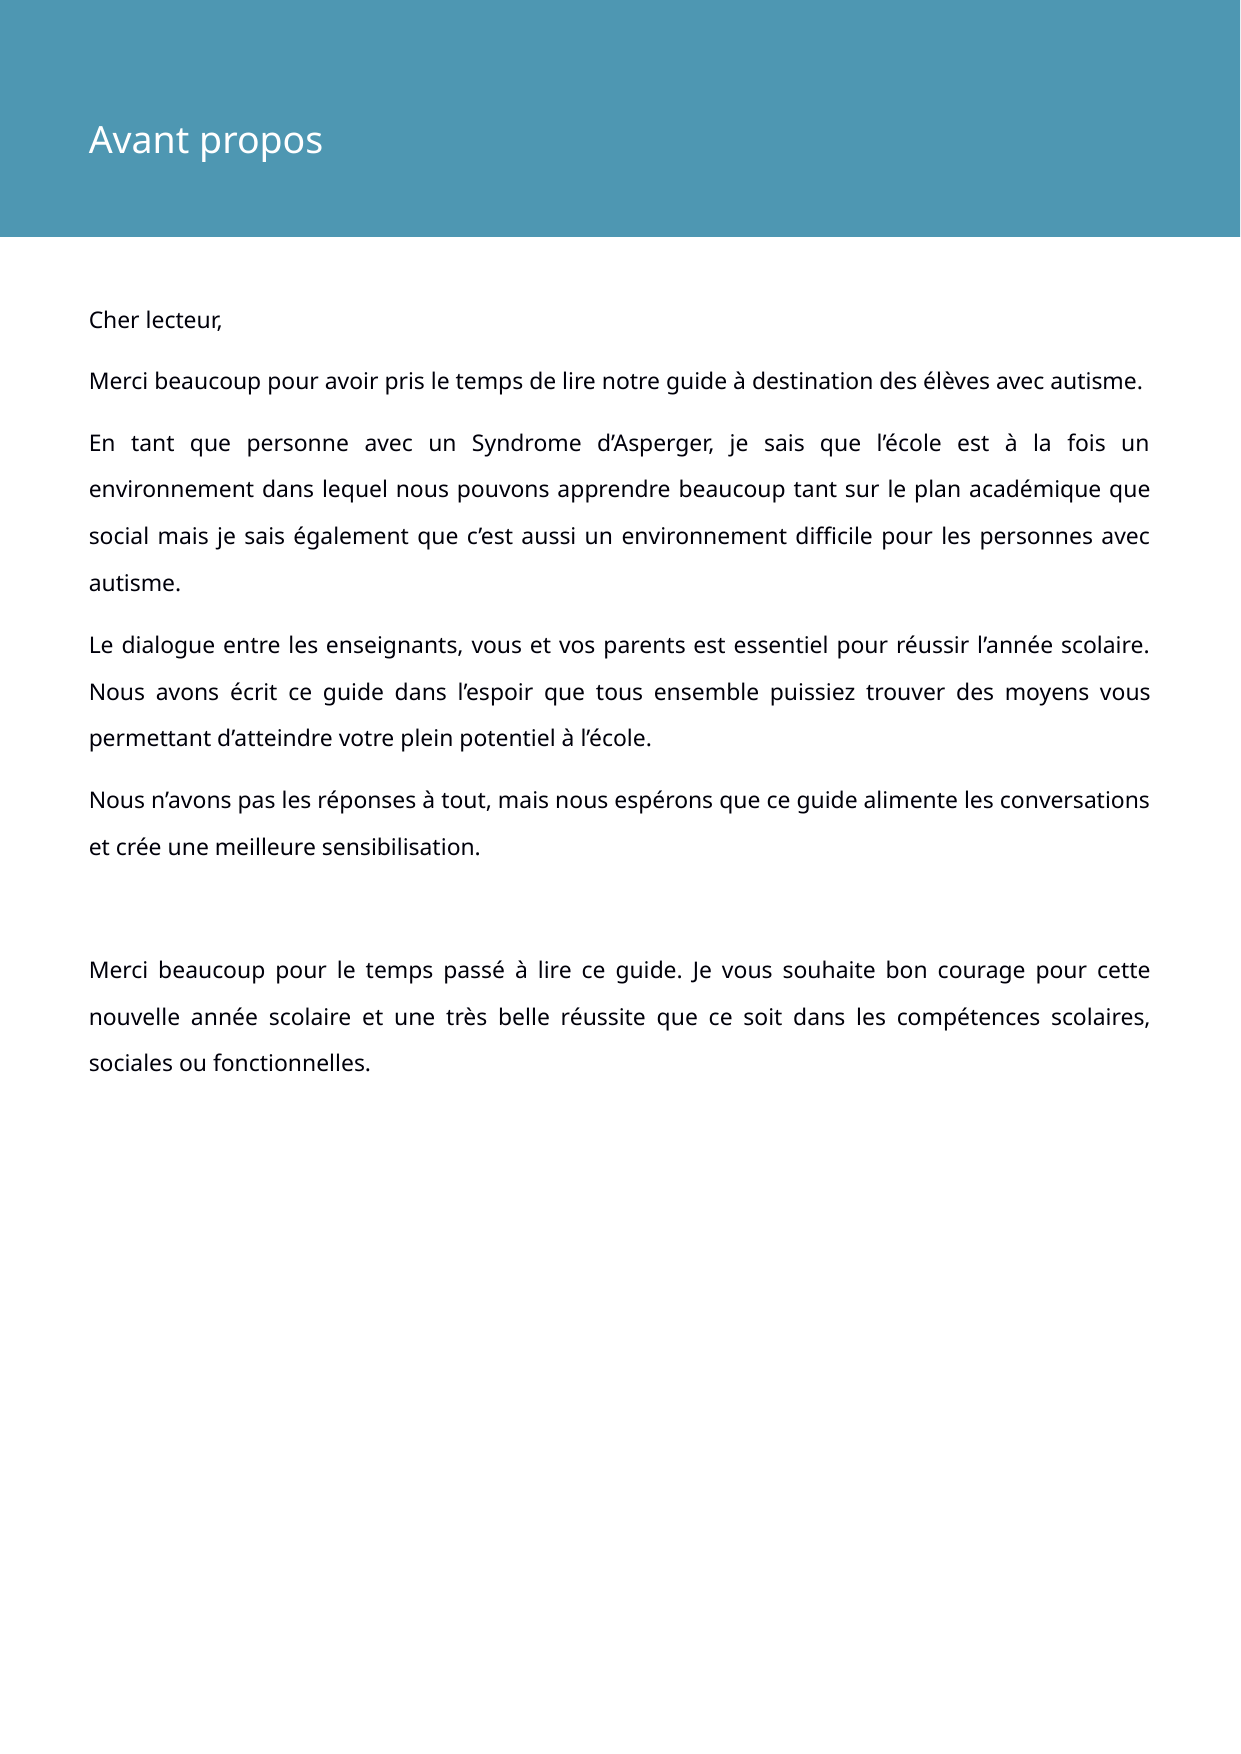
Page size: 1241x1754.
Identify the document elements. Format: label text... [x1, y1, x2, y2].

text Cher lecteur, [88, 304, 1152, 335]
text Merci beaucoup pour avoir pris le temps de lire notre guide à destination des élèves avec autisme. [88, 365, 1152, 396]
text Nous n’avons pas les réponses à tout, mais nous espérons que ce guide alimente les conversations et crée une meilleure sensibilisation. [88, 784, 1152, 862]
text Le dialogue entre les enseignants, vous et vos parents est essentiel pour réussir l’année scolaire. Nous avons écrit ce guide dans l’espoir que tous ensemble puissiez trouver des moyens vous permettant d’atteindre votre plein potentiel à l’école. [88, 629, 1152, 754]
text Merci beaucoup pour le temps passé à lire ce guide. Je vous souhaite bon courage pour cette nouvelle année scolaire et une très belle réussite que ce soit dans les compétences scolaires, sociales ou fonctionnelles. [88, 954, 1152, 1079]
subtitle Avant propos [88, 113, 1152, 164]
text En tant que personne avec un Syndrome d’Asperger, je sais que l’école est à la fois un environnement dans lequel nous pouvons apprendre beaucoup tant sur le plan académique que social mais je sais également que c’est aussi un environnement difficile pour les personnes avec autisme. [88, 427, 1152, 598]
